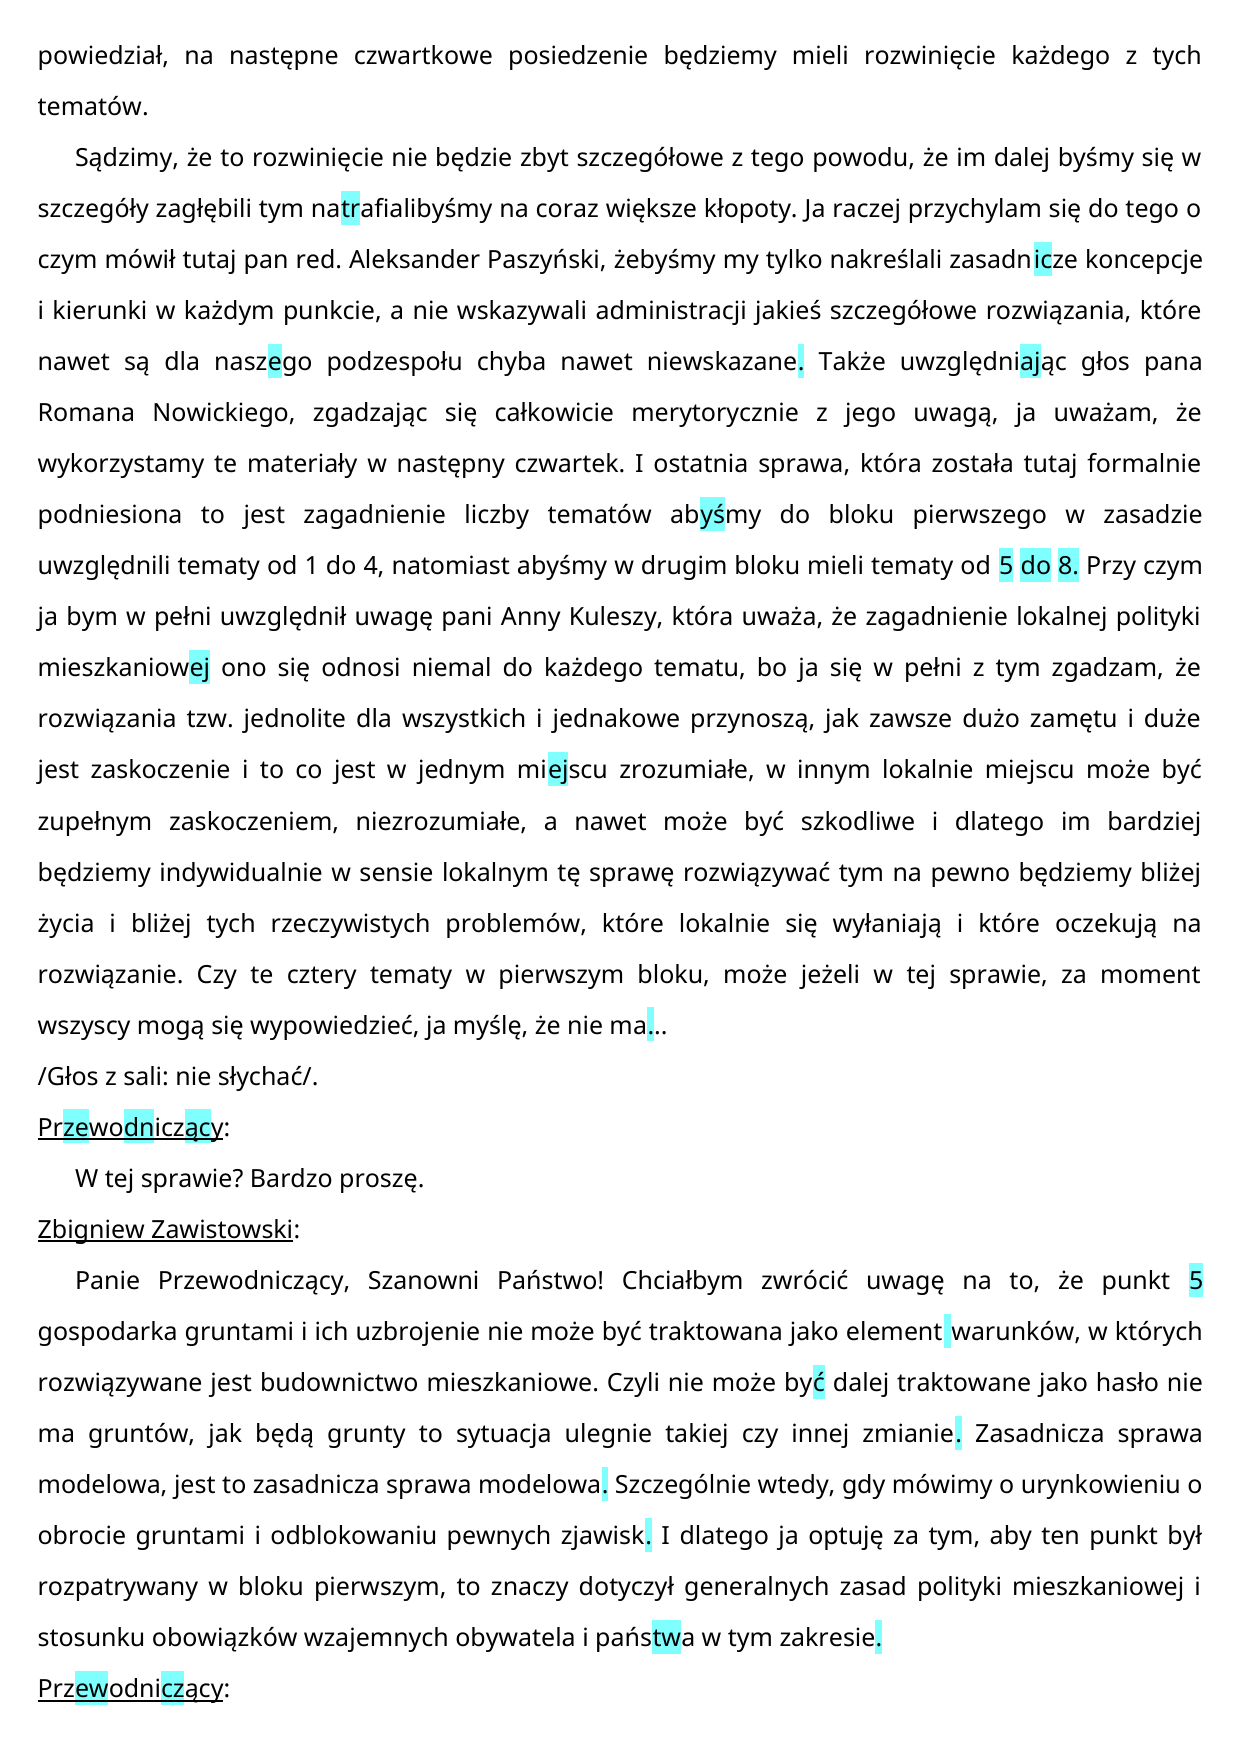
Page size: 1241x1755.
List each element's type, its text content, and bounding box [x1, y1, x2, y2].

text Przewodniczący: [37, 1109, 1203, 1143]
text Sądzimy, że to rozwinięcie nie będzie zbyt szczegółowe z tego powodu, że im dalej byśmy się w szczegóły zagłębili tym natrafialibyśmy na coraz większe kłopoty. Ja raczej przychylam się do tego o czym mówił tutaj pan red. Aleksander Paszyński, żebyśmy my tylko nakreślali zasadnicze koncepcje i kierunki w każdym punkcie, a nie wskazywali administracji jakieś szczegółowe rozwiązania, które nawet są dla naszego podzespołu chyba nawet niewskazane. Także uwzględniając głos pana Romana Nowickiego, zgadzając się całkowicie merytorycznie z jego uwagą, ja uważam, że wykorzystamy te materiały w następny czwartek. I ostatnia sprawa, która została tutaj formalnie podniesiona to jest zagadnienie liczby tematów abyśmy do bloku pierwszego w zasadzie uwzględnili tematy od 1 do 4, natomiast abyśmy w drugim bloku mieli tematy od 5 do 8. Przy czym ja bym w pełni uwzględnił uwagę pani Anny Kuleszy, która uważa, że zagadnienie lokalnej polityki mieszkaniowej ono się odnosi niemal do każdego tematu, bo ja się w pełni z tym zgadzam, że rozwiązania tzw. jednolite dla wszystkich i jednakowe przynoszą, jak zawsze dużo zamętu i duże jest zaskoczenie i to co jest w jednym miejscu zrozumiałe, w innym lokalnie miejscu może być zupełnym zaskoczeniem, niezrozumiałe, a nawet może być szkodliwe i dlatego im bardziej będziemy indywidualnie w sensie lokalnym tę sprawę rozwiązywać tym na pewno będziemy bliżej życia i bliżej tych rzeczywistych problemów, które lokalnie się wyłaniają i które oczekują na rozwiązanie. Czy te cztery tematy w pierwszym bloku, może jeżeli w tej sprawie, za moment wszyscy mogą się wypowiedzieć, ja myślę, że nie ma... [37, 139, 1203, 1041]
text W tej sprawie? Bardzo proszę. [37, 1160, 1203, 1194]
text Przewodniczący: [37, 1671, 1203, 1705]
text Panie Przewodniczący, Szanowni Państwo! Chciałbym zwrócić uwagę na to, że punkt 5 gospodarka gruntami i ich uzbrojenie nie może być traktowana jako element warunków, w których rozwiązywane jest budownictwo mieszkaniowe. Czyli nie może być dalej traktowane jako hasło nie ma gruntów, jak będą grunty to sytuacja ulegnie takiej czy innej zmianie. Zasadnicza sprawa modelowa, jest to zasadnicza sprawa modelowa. Szczególnie wtedy, gdy mówimy o urynkowieniu o obrocie gruntami i odblokowaniu pewnych zjawisk. I dlatego ja optuję za tym, aby ten punkt był rozpatrywany w bloku pierwszym, to znaczy dotyczył generalnych zasad polityki mieszkaniowej i stosunku obowiązków wzajemnych obywatela i państwa w tym zakresie. [37, 1262, 1203, 1654]
text /Głos z sali: nie słychać/. [37, 1058, 1203, 1092]
text Zbigniew Zawistowski: [37, 1211, 1203, 1246]
text powiedział, na następne czwartkowe posiedzenie będziemy mieli rozwinięcie każdego z tych tematów. [37, 37, 1203, 123]
